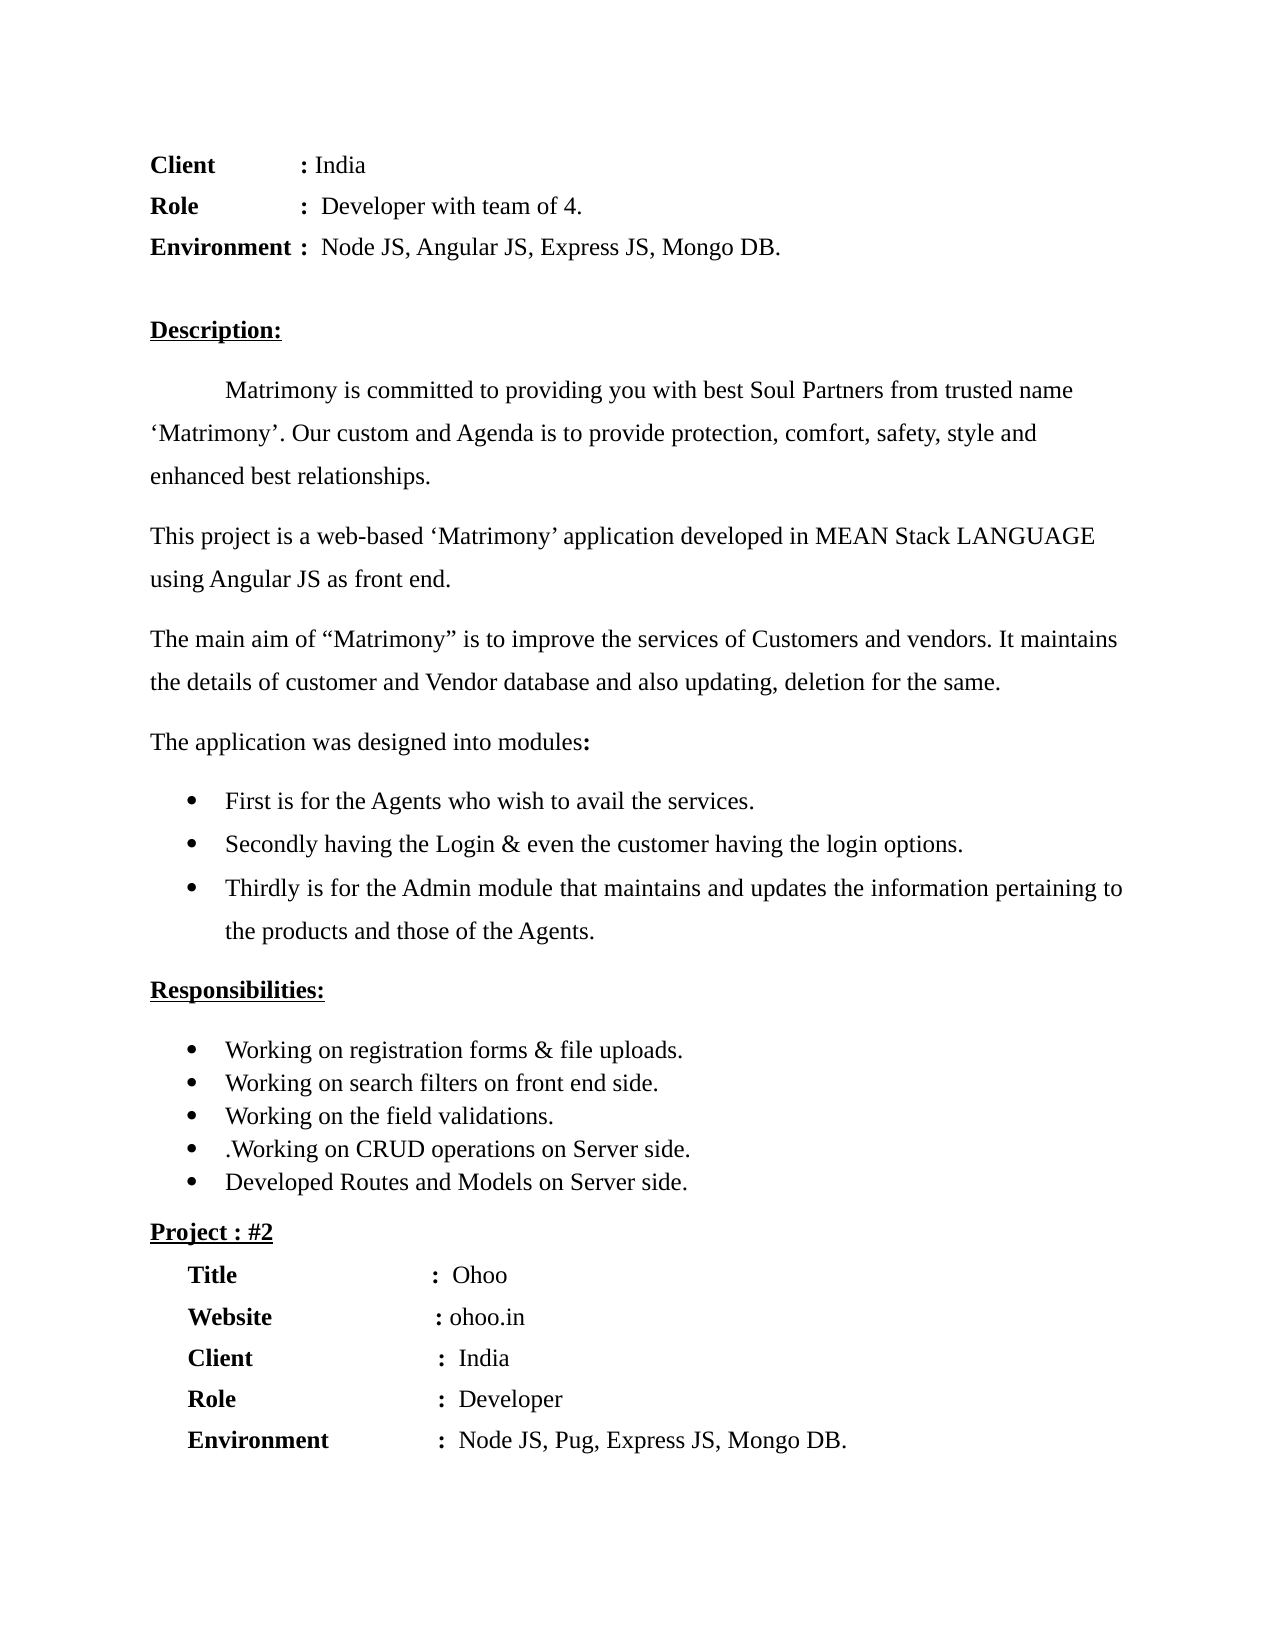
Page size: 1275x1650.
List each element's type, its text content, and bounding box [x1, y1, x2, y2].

text Responsibilities: [150, 976, 1125, 1004]
text Project : #2 [150, 1217, 1125, 1246]
text Description: [150, 315, 1125, 344]
list First is for the Agents who wish to avail the services. [187, 786, 1125, 815]
text Role : Developer with team of 4. [150, 191, 1125, 220]
list Working on the field validations. [187, 1101, 1125, 1130]
text Environment : Node JS, Pug, Express JS, Mongo DB. [187, 1425, 1125, 1454]
list Working on search filters on front end side. [187, 1068, 1125, 1097]
text The application was designed into modules: [150, 727, 1125, 755]
text Environment : Node JS, Angular JS, Express JS, Mongo DB. [150, 232, 1125, 261]
text Client : India [150, 150, 1125, 179]
text Client : India [187, 1343, 1125, 1372]
text Title : Ohoo [187, 1260, 1125, 1289]
list Working on registration forms & file uploads. [187, 1035, 1125, 1064]
list Thirdly is for the Admin module that maintains and updates the information pertaining to the products and those of the Agents. [187, 873, 1125, 944]
text Website : ohoo.in [187, 1302, 1125, 1330]
list Developed Routes and Models on Server side. [187, 1167, 1125, 1196]
text Matrimony is committed to providing you with best Soul Partners from trusted name ‘Matrimony’. Our custom and Agenda is to provide protection, comfort, safety, style and enhanced best relationships. [150, 375, 1125, 490]
list .Working on CRUD operations on Server side. [187, 1134, 1125, 1163]
text Role : Developer [187, 1384, 1125, 1413]
text The main aim of “Matrimony” is to improve the services of Customers and vendors. It maintains the details of customer and Vendor database and also updating, deletion for the same. [150, 624, 1125, 696]
list Secondly having the Login & even the customer having the login options. [187, 829, 1125, 858]
text This project is a web-based ‘Matrimony’ application developed in MEAN Stack LANGUAGE using Angular JS as front end. [150, 521, 1125, 593]
